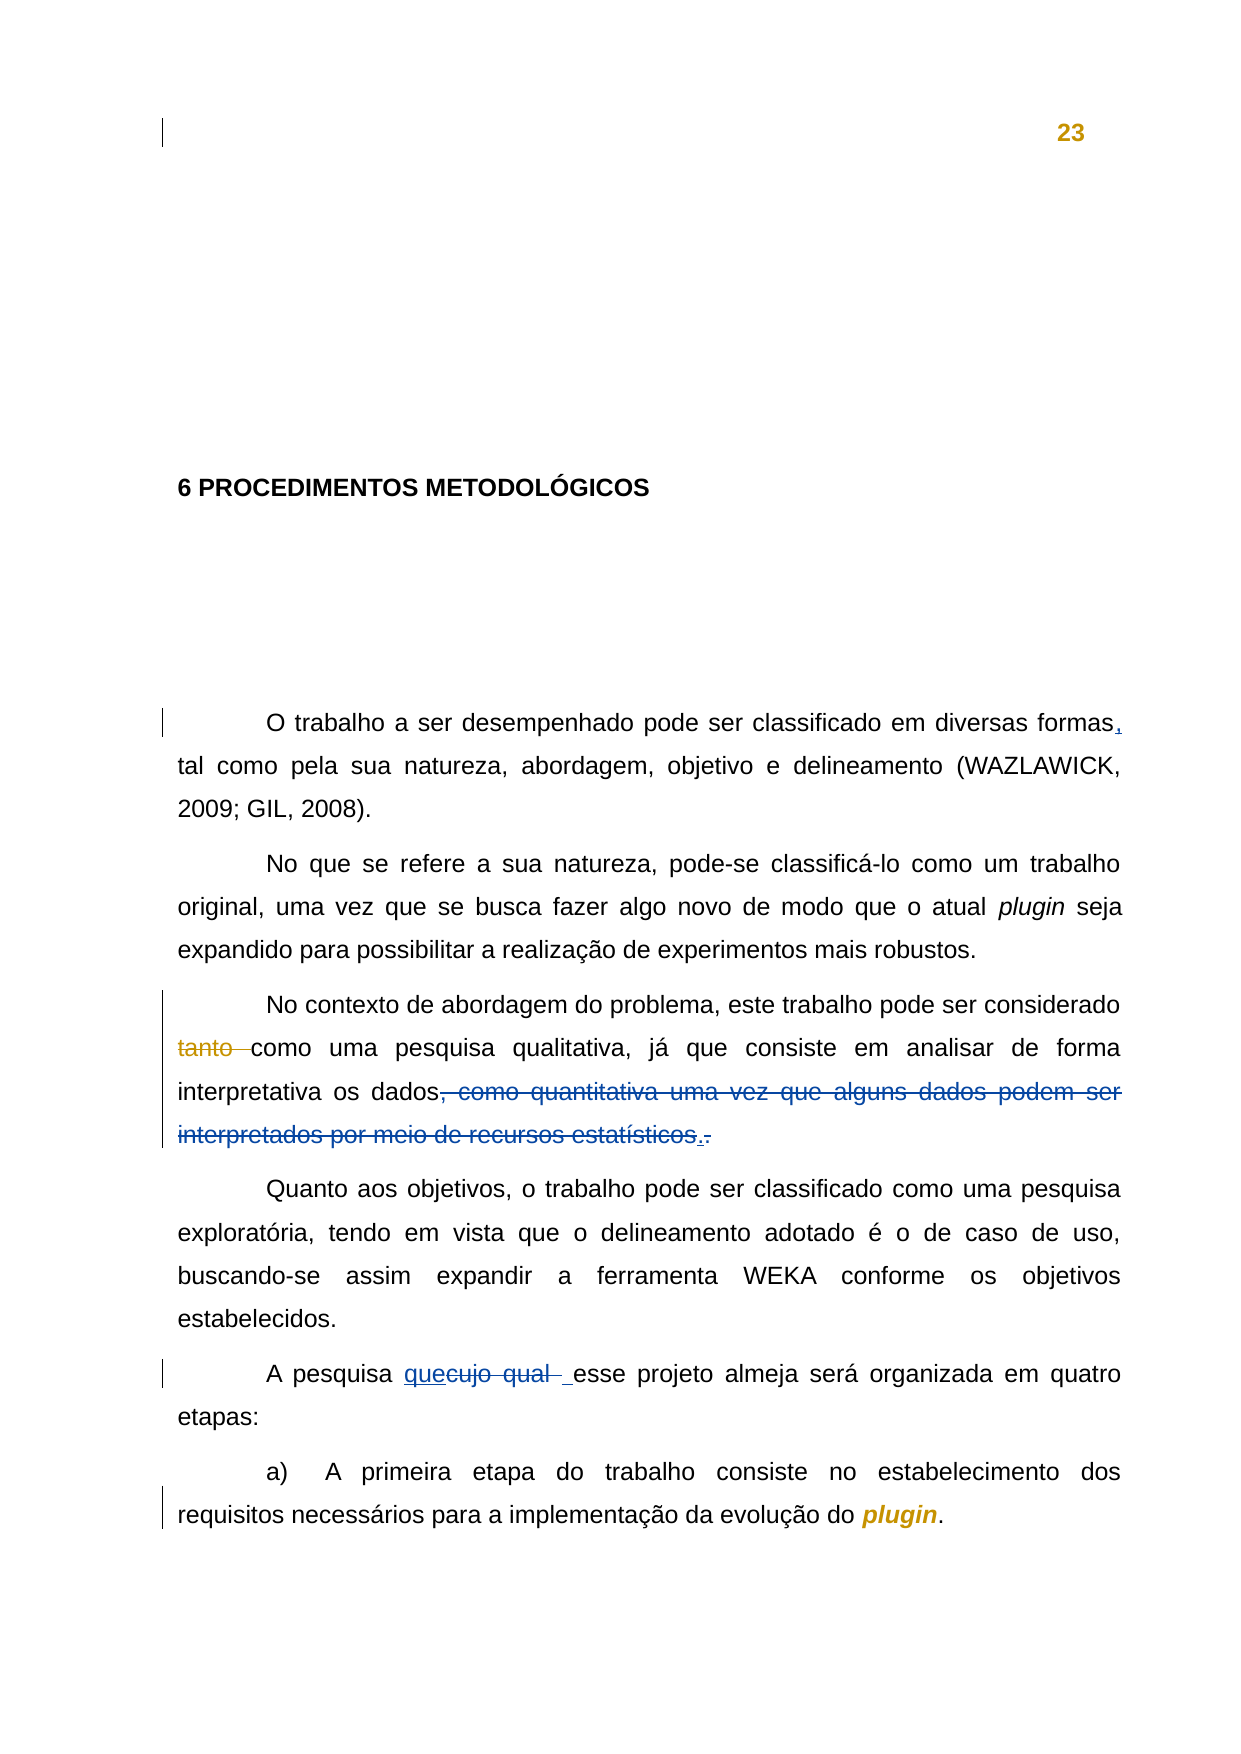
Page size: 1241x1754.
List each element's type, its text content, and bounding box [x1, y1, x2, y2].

text No que se refere a sua natureza, pode-se classificá-lo como um trabalho original, uma vez que se busca fazer algo novo de modo que o atual plugin seja expandido para possibilitar a realização de experimentos mais robustos. [177, 849, 1122, 964]
text Quanto aos objetivos, o trabalho pode ser classificado como uma pesquisa exploratória, tendo em vista que o delineamento adotado é o de caso de uso, buscando-se assim expandir a ferramenta WEKA conforme os objetivos estabelecidos. [177, 1174, 1122, 1333]
text O trabalho a ser desempenhado pode ser classificado em diversas formas, tal como pela sua natureza, abordagem, objetivo e delineamento (WAZLAWICK, 2009; GIL, 2008). [177, 708, 1122, 823]
text 6 PROCEDIMENTOS METODOLÓGICOS [177, 472, 1122, 501]
text No contexto de abordagem do problema, este trabalho pode ser considerado como uma pesquisa qualitativa, já que consiste em analisar de forma interpretativa os dados. [177, 990, 1122, 1148]
text a) A primeira etapa do trabalho consiste no estabelecimento dos requisitos necessários para a implementação da evolução do plugin. [177, 1457, 1122, 1529]
text A pesquisa que esse projeto almeja será organizada em quatro etapas: [177, 1359, 1122, 1431]
